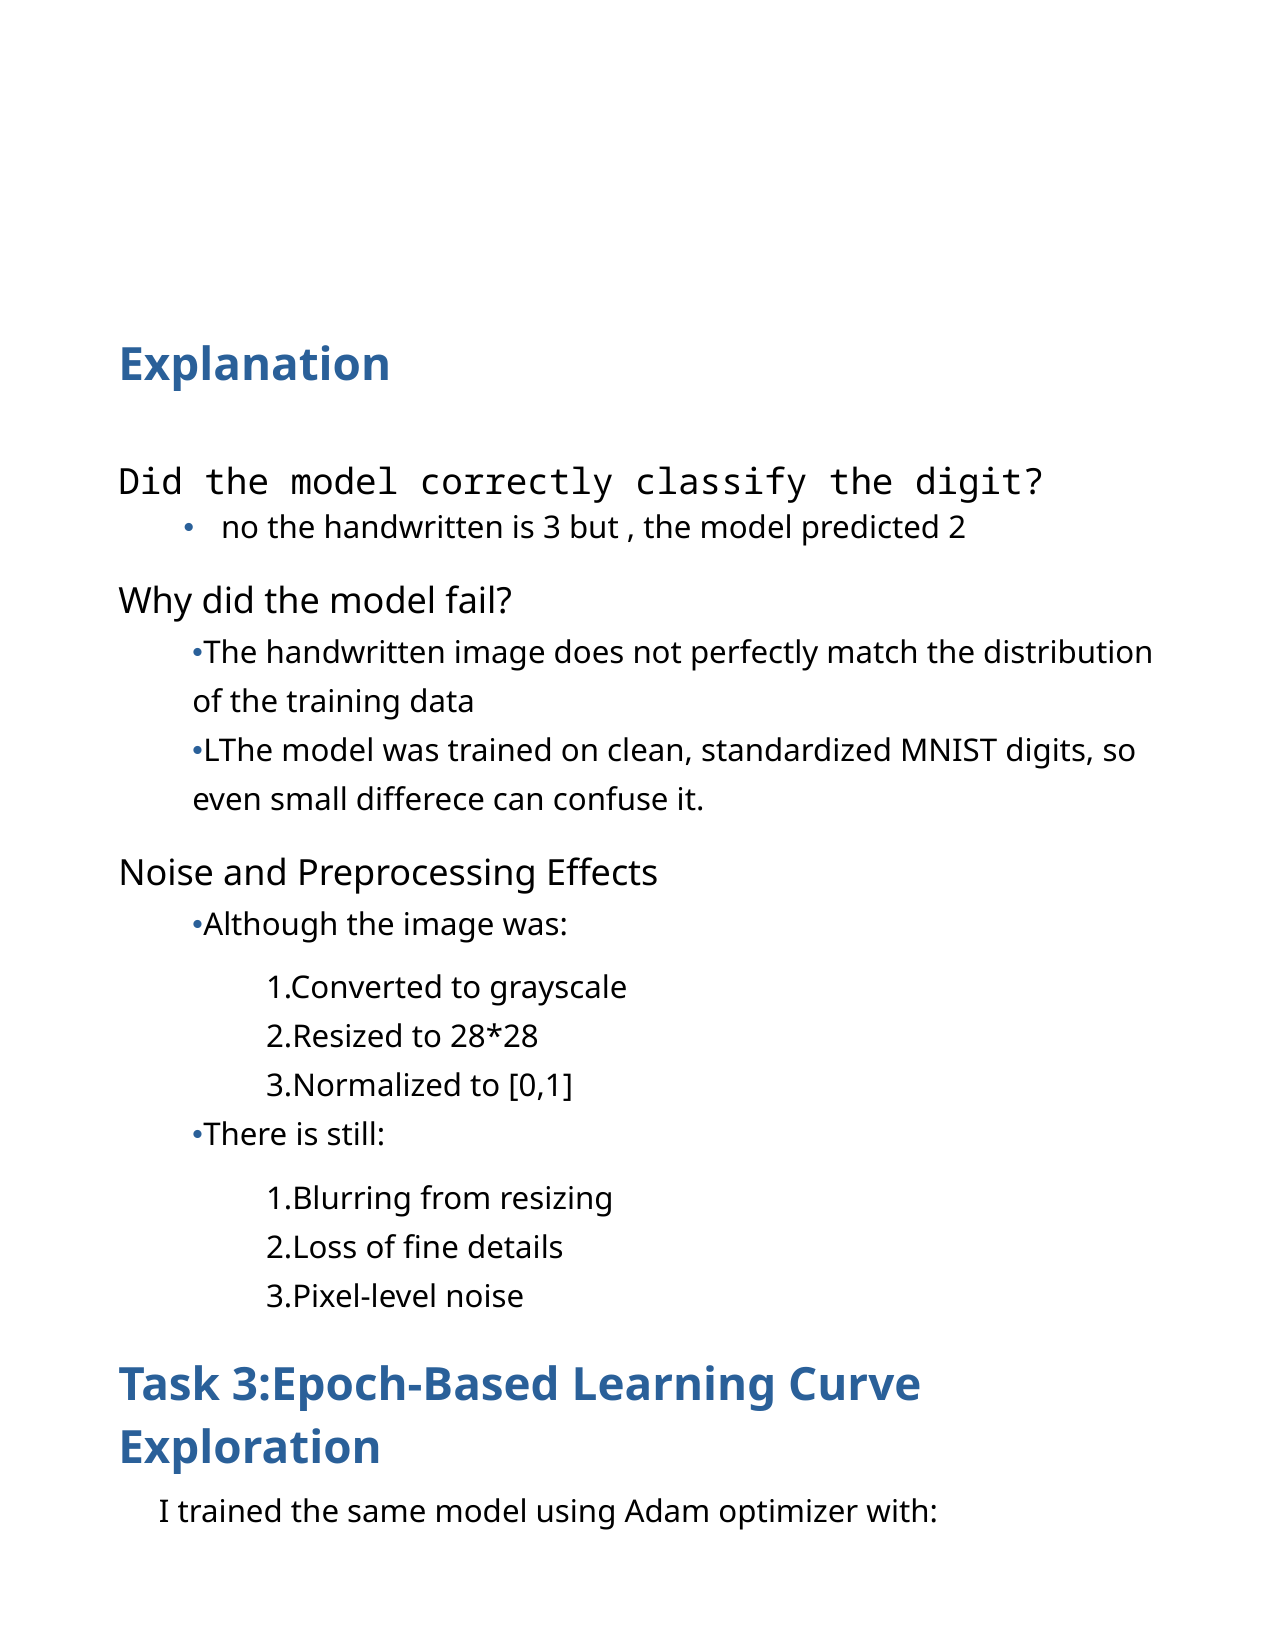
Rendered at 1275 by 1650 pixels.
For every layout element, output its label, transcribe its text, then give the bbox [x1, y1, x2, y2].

subtitle Why did the model fail? [118, 575, 1157, 624]
list Although the image was: [118, 902, 1157, 944]
text Explanation [118, 331, 1157, 393]
list 3.Normalized to [0,1] [118, 1063, 1157, 1106]
text I trained the same model using Adam optimizer with: [118, 1489, 1157, 1532]
subtitle Noise and Preprocessing Effects [118, 847, 1157, 896]
list 2.Resized to 28*28 [118, 1014, 1157, 1057]
list 1.Converted to grayscale [118, 965, 1157, 1008]
subtitle Task 3:Epoch-Based Learning Curve Exploration [118, 1352, 1157, 1477]
text Did the model correctly classify the digit? [118, 456, 1157, 505]
list 3.Pixel-level noise [118, 1274, 1157, 1316]
list no the handwritten is 3 but , the model predicted 2 [183, 505, 1157, 547]
list 2.Loss of fine details [118, 1225, 1157, 1267]
list LThe model was trained on clean, standardized MNIST digits, so even small differece can confuse it. [118, 728, 1157, 819]
list The handwritten image does not perfectly match the distribution of the training data [118, 630, 1157, 721]
list There is still: [118, 1112, 1157, 1155]
list 1.Blurring from resizing [118, 1176, 1157, 1218]
